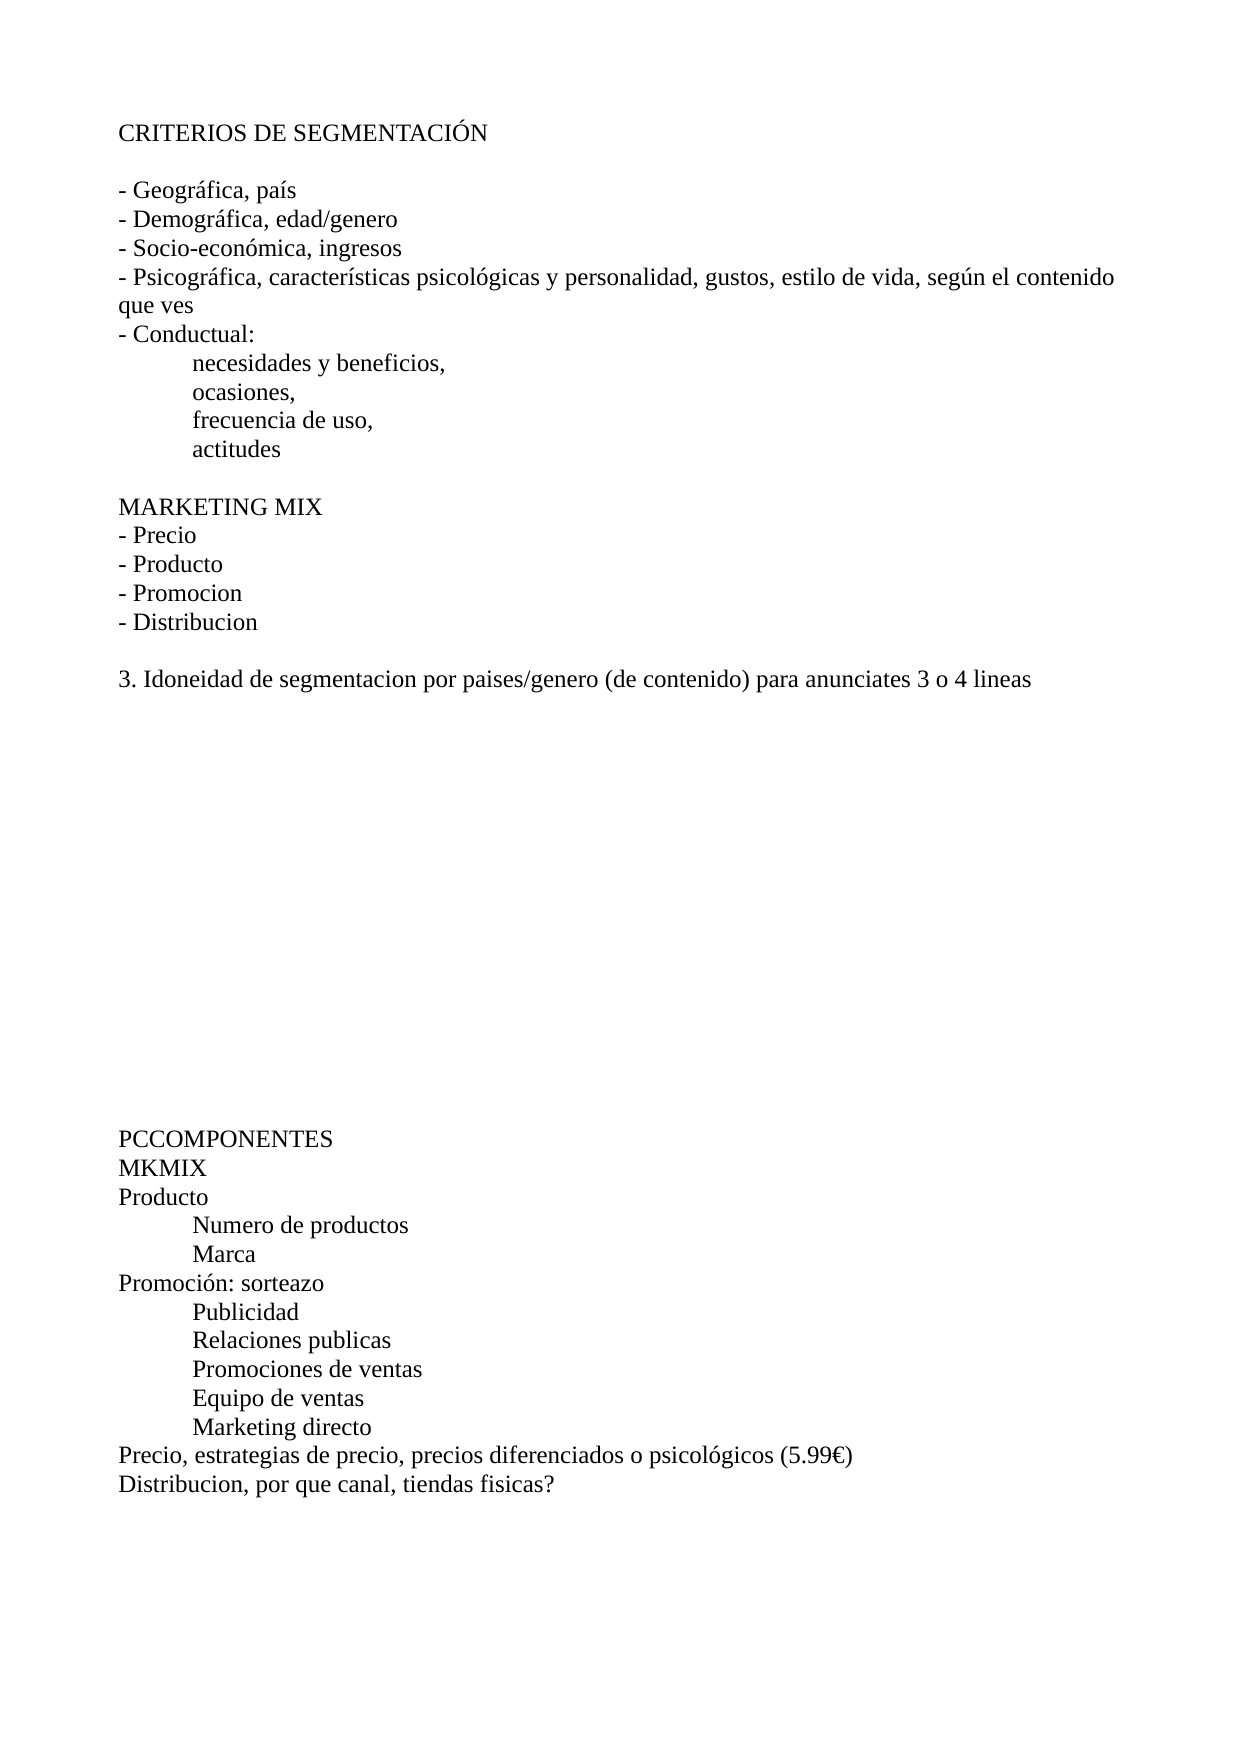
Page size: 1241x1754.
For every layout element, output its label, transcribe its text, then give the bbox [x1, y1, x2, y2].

text Producto [118, 1182, 1122, 1211]
text Promociones de ventas [118, 1354, 1122, 1383]
text - Distribucion [118, 607, 1122, 636]
text - Geográfica, país [118, 176, 1122, 204]
text CRITERIOS DE SEGMENTACIÓN [118, 118, 1122, 147]
text - Producto [118, 549, 1122, 578]
text - Promocion [118, 578, 1122, 607]
text ocasiones, [118, 377, 1122, 406]
text - Precio [118, 521, 1122, 549]
text - Demográfica, edad/genero [118, 204, 1122, 233]
text - Socio-económica, ingresos [118, 233, 1122, 262]
text Relaciones publicas [118, 1326, 1122, 1354]
text Marketing directo [118, 1412, 1122, 1441]
text MKMIX [118, 1153, 1122, 1182]
text Marca [118, 1239, 1122, 1268]
text necesidades y beneficios, [118, 348, 1122, 377]
text - Conductual: [118, 319, 1122, 348]
text PCCOMPONENTES [118, 1124, 1122, 1153]
text MARKETING MIX [118, 492, 1122, 521]
text Publicidad [118, 1297, 1122, 1326]
text 3. Idoneidad de segmentacion por paises/genero (de contenido) para anunciates 3 o 4 lineas [118, 664, 1122, 693]
text Promoción: sorteazo [118, 1268, 1122, 1297]
text Equipo de ventas [118, 1383, 1122, 1412]
text actitudes [118, 434, 1122, 463]
text Distribucion, por que canal, tiendas fisicas? [118, 1469, 1122, 1498]
text frecuencia de uso, [118, 406, 1122, 434]
text Precio, estrategias de precio, precios diferenciados o psicológicos (5.99€) [118, 1441, 1122, 1469]
text - Psicográfica, características psicológicas y personalidad, gustos, estilo de vida, según el contenido que ves [118, 262, 1122, 319]
text Numero de productos [118, 1211, 1122, 1239]
